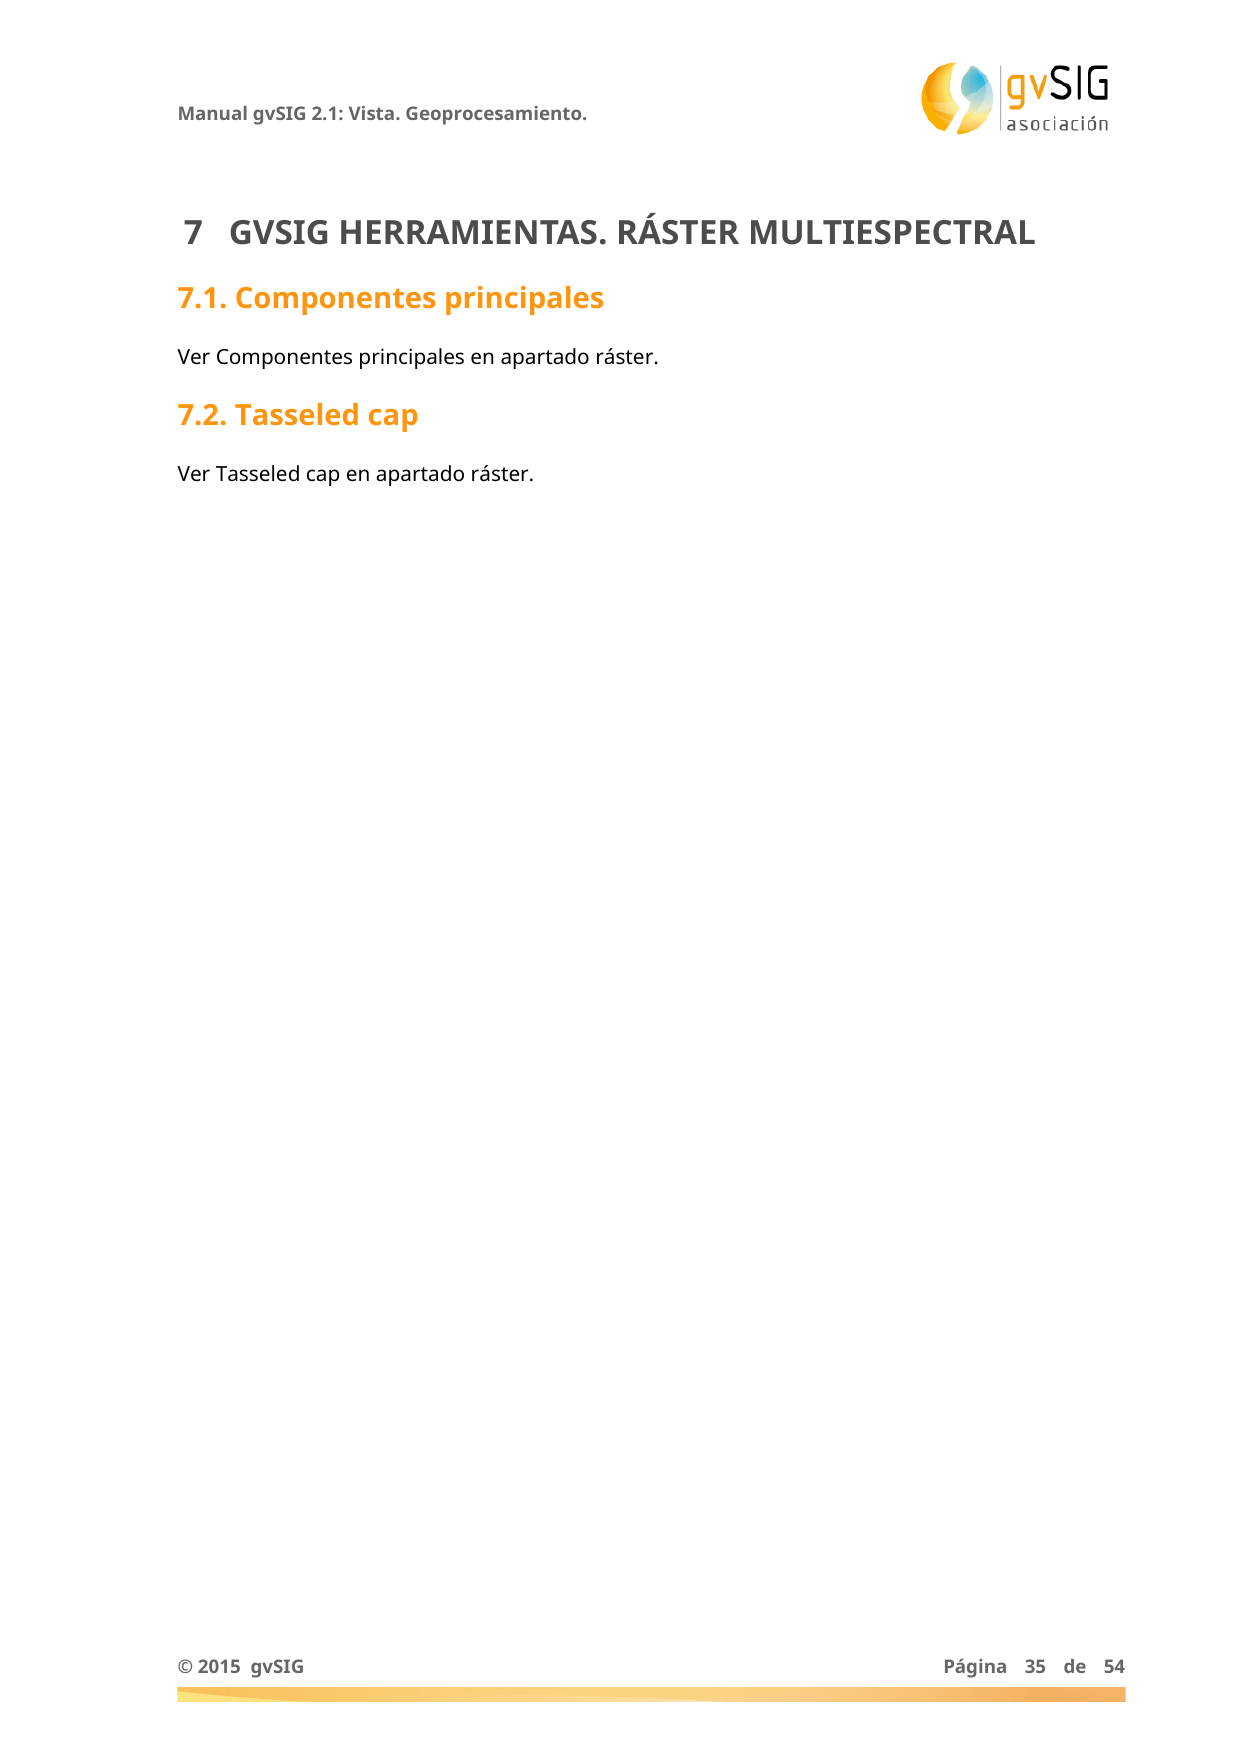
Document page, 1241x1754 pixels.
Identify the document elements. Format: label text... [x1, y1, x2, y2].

subtitle 7.1. Componentes principales [177, 277, 1125, 317]
picture [902, 47, 1122, 148]
subtitle GvSIG herramientas. Ráster multiespectral [183, 208, 1125, 254]
text Ver Tasseled cap en apartado ráster. [177, 459, 1125, 487]
text Ver Componentes principales en apartado ráster. [177, 342, 1125, 371]
picture [177, 1687, 1126, 1702]
subtitle 7.2. Tasseled cap [177, 394, 1125, 434]
